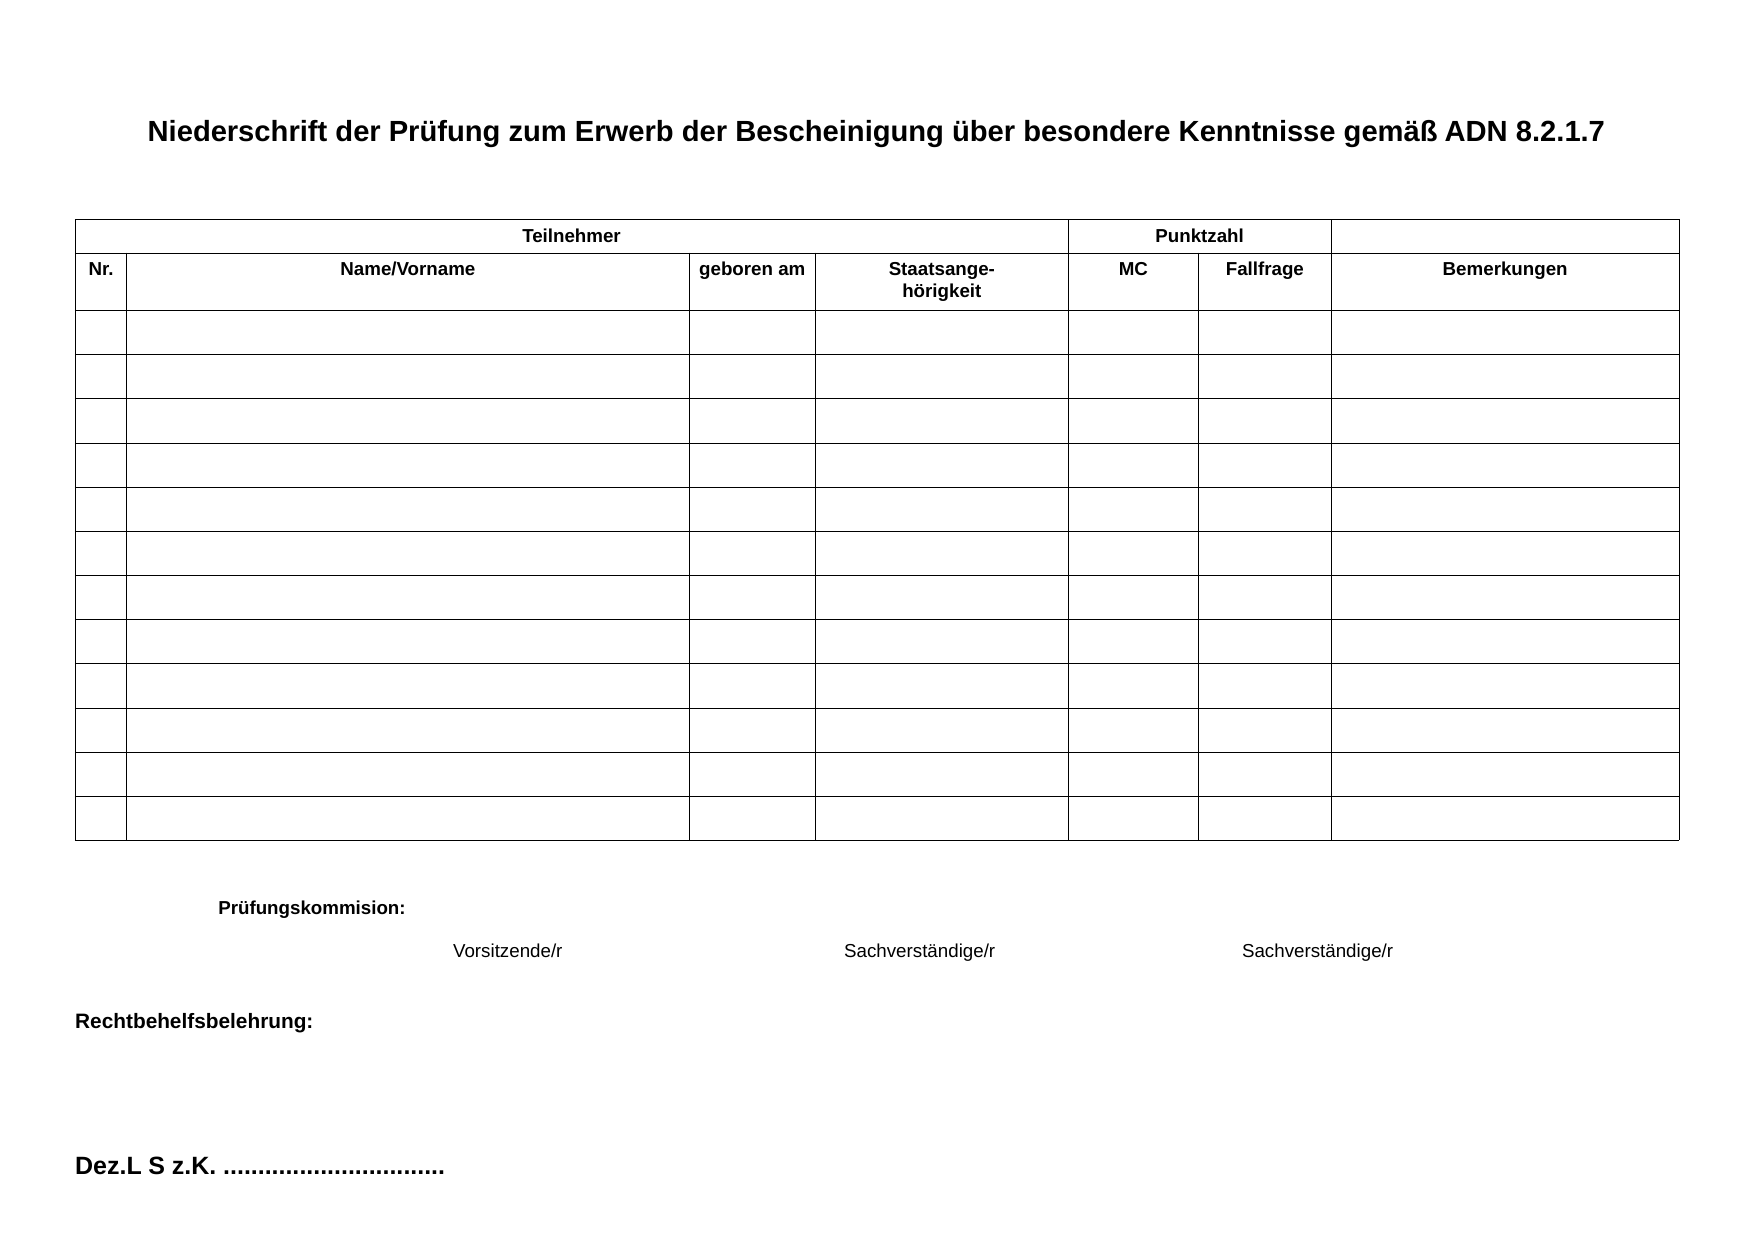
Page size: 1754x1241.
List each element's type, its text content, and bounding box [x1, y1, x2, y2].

text Rechtbehelfsbelehrung: [75, 1008, 1679, 1032]
table_cell [127, 444, 689, 487]
table_cell [1332, 488, 1679, 531]
table_cell [816, 311, 1068, 354]
table_cell [690, 797, 815, 840]
table_cell [127, 709, 689, 752]
table_header [442, 881, 833, 934]
table_cell [76, 444, 126, 487]
table_cell [1069, 355, 1198, 398]
table_cell [816, 664, 1068, 707]
table_cell [1199, 488, 1331, 531]
table_cell [1199, 399, 1331, 442]
table_header Teilnehmer [76, 220, 1068, 252]
table_cell [1069, 797, 1198, 840]
table_cell Vorsitzende/r [442, 934, 833, 967]
table_cell [816, 576, 1068, 619]
table_cell [1069, 709, 1198, 752]
table_cell [1199, 576, 1331, 619]
table_cell [1332, 355, 1679, 398]
table_cell [690, 664, 815, 707]
table_cell [816, 488, 1068, 531]
table_cell [1069, 311, 1198, 354]
table_cell [1069, 488, 1198, 531]
table_cell [76, 620, 126, 663]
table_cell [1332, 664, 1679, 707]
table_cell Fallfrage [1199, 254, 1331, 310]
table_cell [1069, 753, 1198, 796]
table_cell [690, 488, 815, 531]
table_cell [1332, 444, 1679, 487]
table_cell [690, 576, 815, 619]
table_cell [1199, 797, 1331, 840]
table_cell [76, 576, 126, 619]
table_cell [816, 753, 1068, 796]
table_cell [1332, 311, 1679, 354]
table_cell [76, 399, 126, 442]
table_cell Nr. [76, 254, 126, 310]
table_cell [127, 576, 689, 619]
table_header Prüfungskommision: [212, 881, 442, 934]
table_cell [816, 399, 1068, 442]
table_cell [127, 753, 689, 796]
table_cell Sachverständige/r [833, 934, 1231, 967]
table_cell [816, 709, 1068, 752]
subtitle Niederschrift der Prüfung zum Erwerb der Bescheinigung über besondere Kenntnisse gemäß ADN 8.2.1.7 [75, 113, 1679, 147]
table_cell [1332, 709, 1679, 752]
table_cell [127, 620, 689, 663]
table_cell [1199, 444, 1331, 487]
table_cell [1199, 355, 1331, 398]
table_cell Sachverständige/r [1231, 934, 1634, 967]
table_cell Staatsange- hörigkeit [816, 254, 1068, 310]
table_cell [1199, 620, 1331, 663]
table_cell [1199, 753, 1331, 796]
table_cell [76, 709, 126, 752]
table_cell [1332, 532, 1679, 575]
table_cell [1069, 576, 1198, 619]
table_cell [1332, 753, 1679, 796]
table_cell [76, 753, 126, 796]
table_cell [127, 797, 689, 840]
table_cell [690, 399, 815, 442]
table_cell [690, 355, 815, 398]
table_cell [1332, 797, 1679, 840]
table_cell [1332, 399, 1679, 442]
table_cell [1332, 576, 1679, 619]
table_cell [76, 311, 126, 354]
table_cell [690, 311, 815, 354]
table_cell [1069, 532, 1198, 575]
table_cell [1199, 709, 1331, 752]
table_cell [127, 488, 689, 531]
table_cell [690, 620, 815, 663]
table_cell [1199, 311, 1331, 354]
table_cell [816, 620, 1068, 663]
table_cell [1069, 399, 1198, 442]
table_cell [1069, 444, 1198, 487]
table_cell [76, 797, 126, 840]
table_cell [816, 355, 1068, 398]
table_cell [76, 355, 126, 398]
table_cell [690, 444, 815, 487]
table_cell [816, 444, 1068, 487]
table_cell [1332, 620, 1679, 663]
text Dez.L S z.K. ................................ [75, 1151, 1679, 1180]
table_cell [127, 311, 689, 354]
table_cell [76, 664, 126, 707]
table_cell [212, 934, 442, 967]
table_cell [690, 753, 815, 796]
table_header [833, 881, 1231, 934]
table_cell [1199, 532, 1331, 575]
table_cell [76, 488, 126, 531]
table_cell [1069, 664, 1198, 707]
table_cell [690, 709, 815, 752]
table_cell Name/Vorname [127, 254, 689, 310]
table_cell [1069, 620, 1198, 663]
table_cell [76, 532, 126, 575]
table_cell [127, 664, 689, 707]
table_cell [127, 399, 689, 442]
table_cell [1199, 664, 1331, 707]
table_cell [816, 532, 1068, 575]
table_cell [816, 797, 1068, 840]
table_header [1332, 220, 1679, 252]
table_cell [127, 355, 689, 398]
table_cell [690, 532, 815, 575]
table_cell geboren am [690, 254, 815, 310]
table_cell Bemerkungen [1332, 254, 1679, 310]
table_cell MC [1069, 254, 1198, 310]
table_cell [127, 532, 689, 575]
table_header [1231, 881, 1634, 934]
table_header Punktzahl [1069, 220, 1331, 252]
